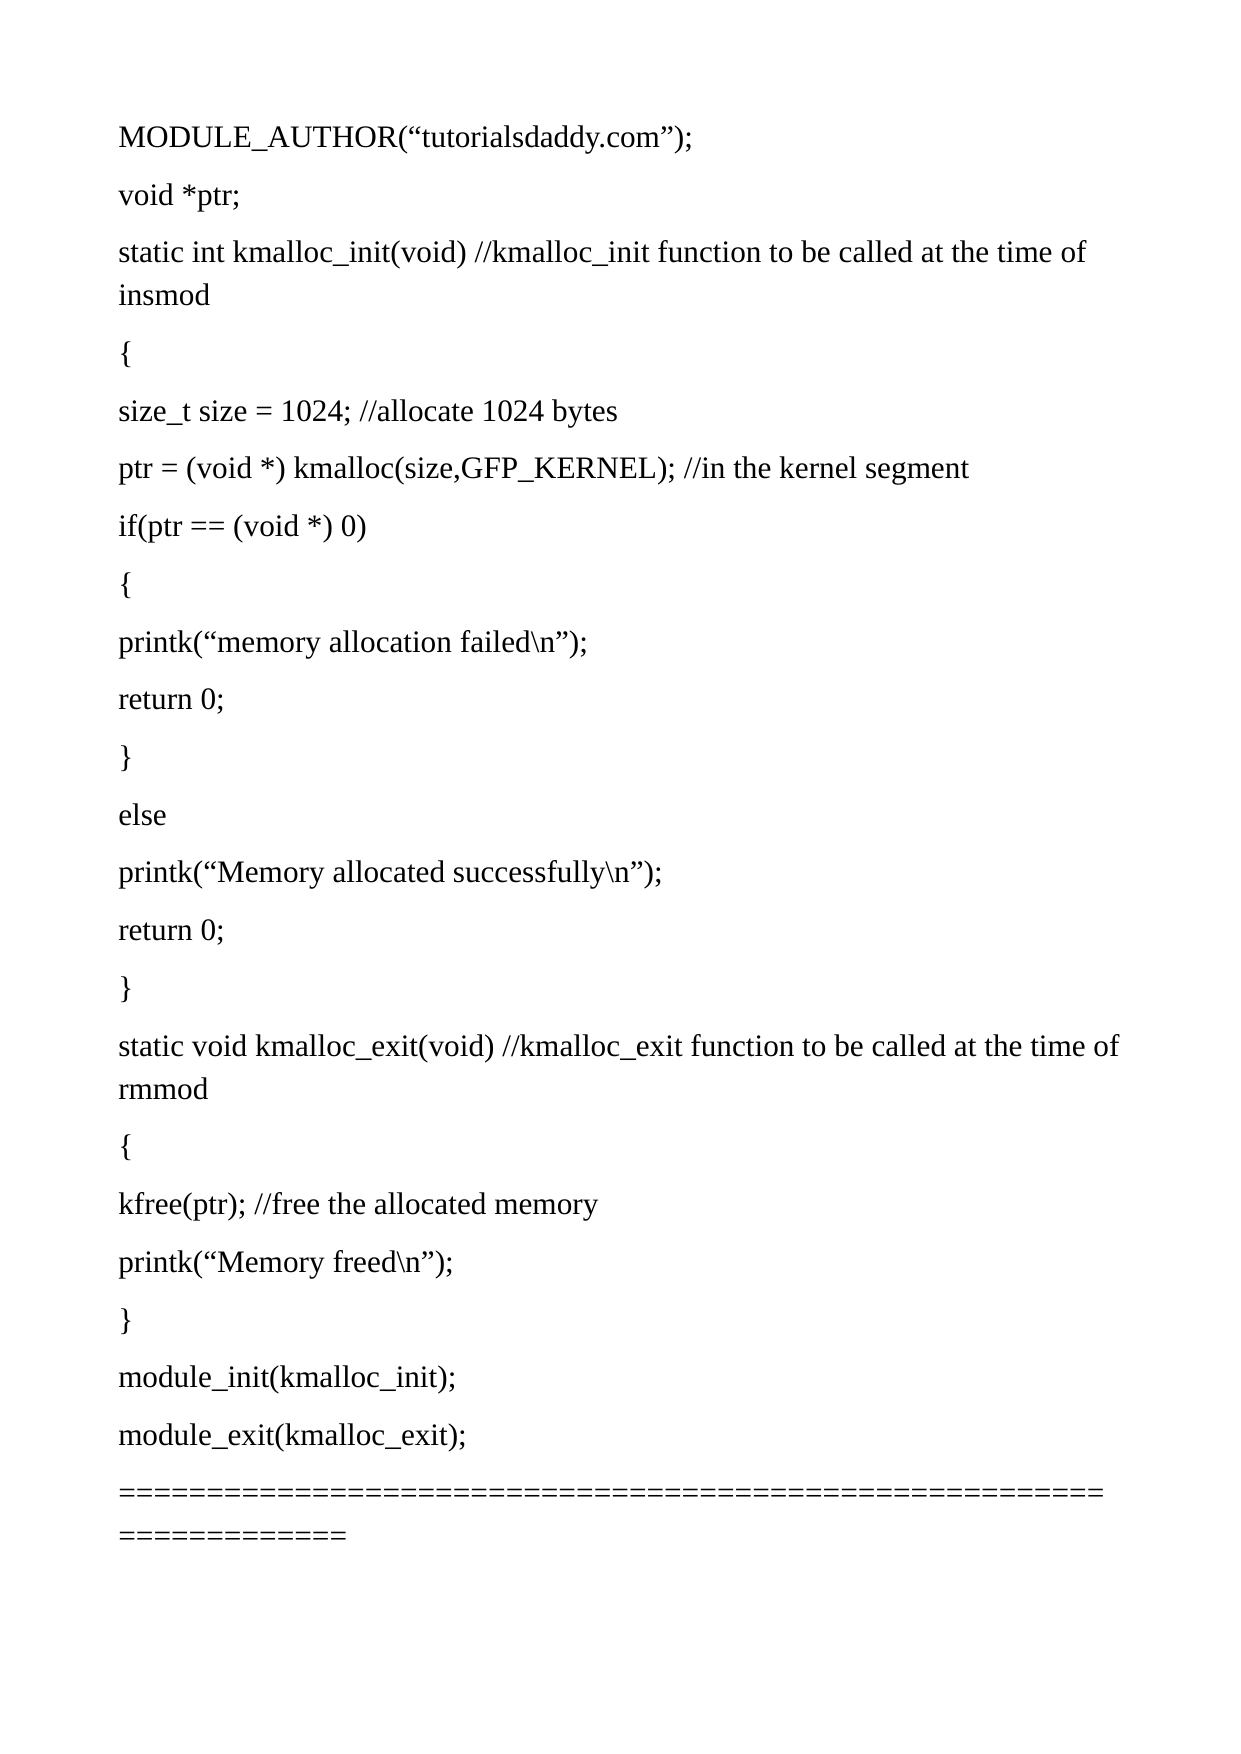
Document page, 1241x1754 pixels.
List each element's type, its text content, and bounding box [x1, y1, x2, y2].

text module_exit(kmalloc_exit); [118, 1416, 1122, 1452]
text } [118, 738, 1122, 774]
text static void kmalloc_exit(void) //kmalloc_exit function to be called at the time of rmmod [118, 1027, 1122, 1106]
text kfree(ptr); //free the allocated memory [118, 1185, 1122, 1221]
text ptr = (void *) kmalloc(size,GFP_KERNEL); //in the kernel segment [118, 450, 1122, 486]
text { [118, 334, 1122, 370]
text size_t size = 1024; //allocate 1024 bytes [118, 392, 1122, 428]
text } [118, 969, 1122, 1005]
text return 0; [118, 681, 1122, 717]
text else [118, 796, 1122, 832]
text ===================================================================== [118, 1474, 1122, 1553]
text if(ptr == (void *) 0) [118, 507, 1122, 543]
text } [118, 1301, 1122, 1337]
text printk(“Memory freed\n”); [118, 1243, 1122, 1279]
text return 0; [118, 911, 1122, 947]
text static int kmalloc_init(void) //kmalloc_init function to be called at the time of insmod [118, 233, 1122, 313]
text { [118, 1128, 1122, 1164]
text void *ptr; [118, 176, 1122, 212]
text printk(“Memory allocated successfully\n”); [118, 854, 1122, 890]
text MODULE_AUTHOR(“tutorialsdaddy.com”); [118, 118, 1122, 154]
text printk(“memory allocation failed\n”); [118, 623, 1122, 659]
text module_init(kmalloc_init); [118, 1358, 1122, 1394]
text { [118, 565, 1122, 601]
